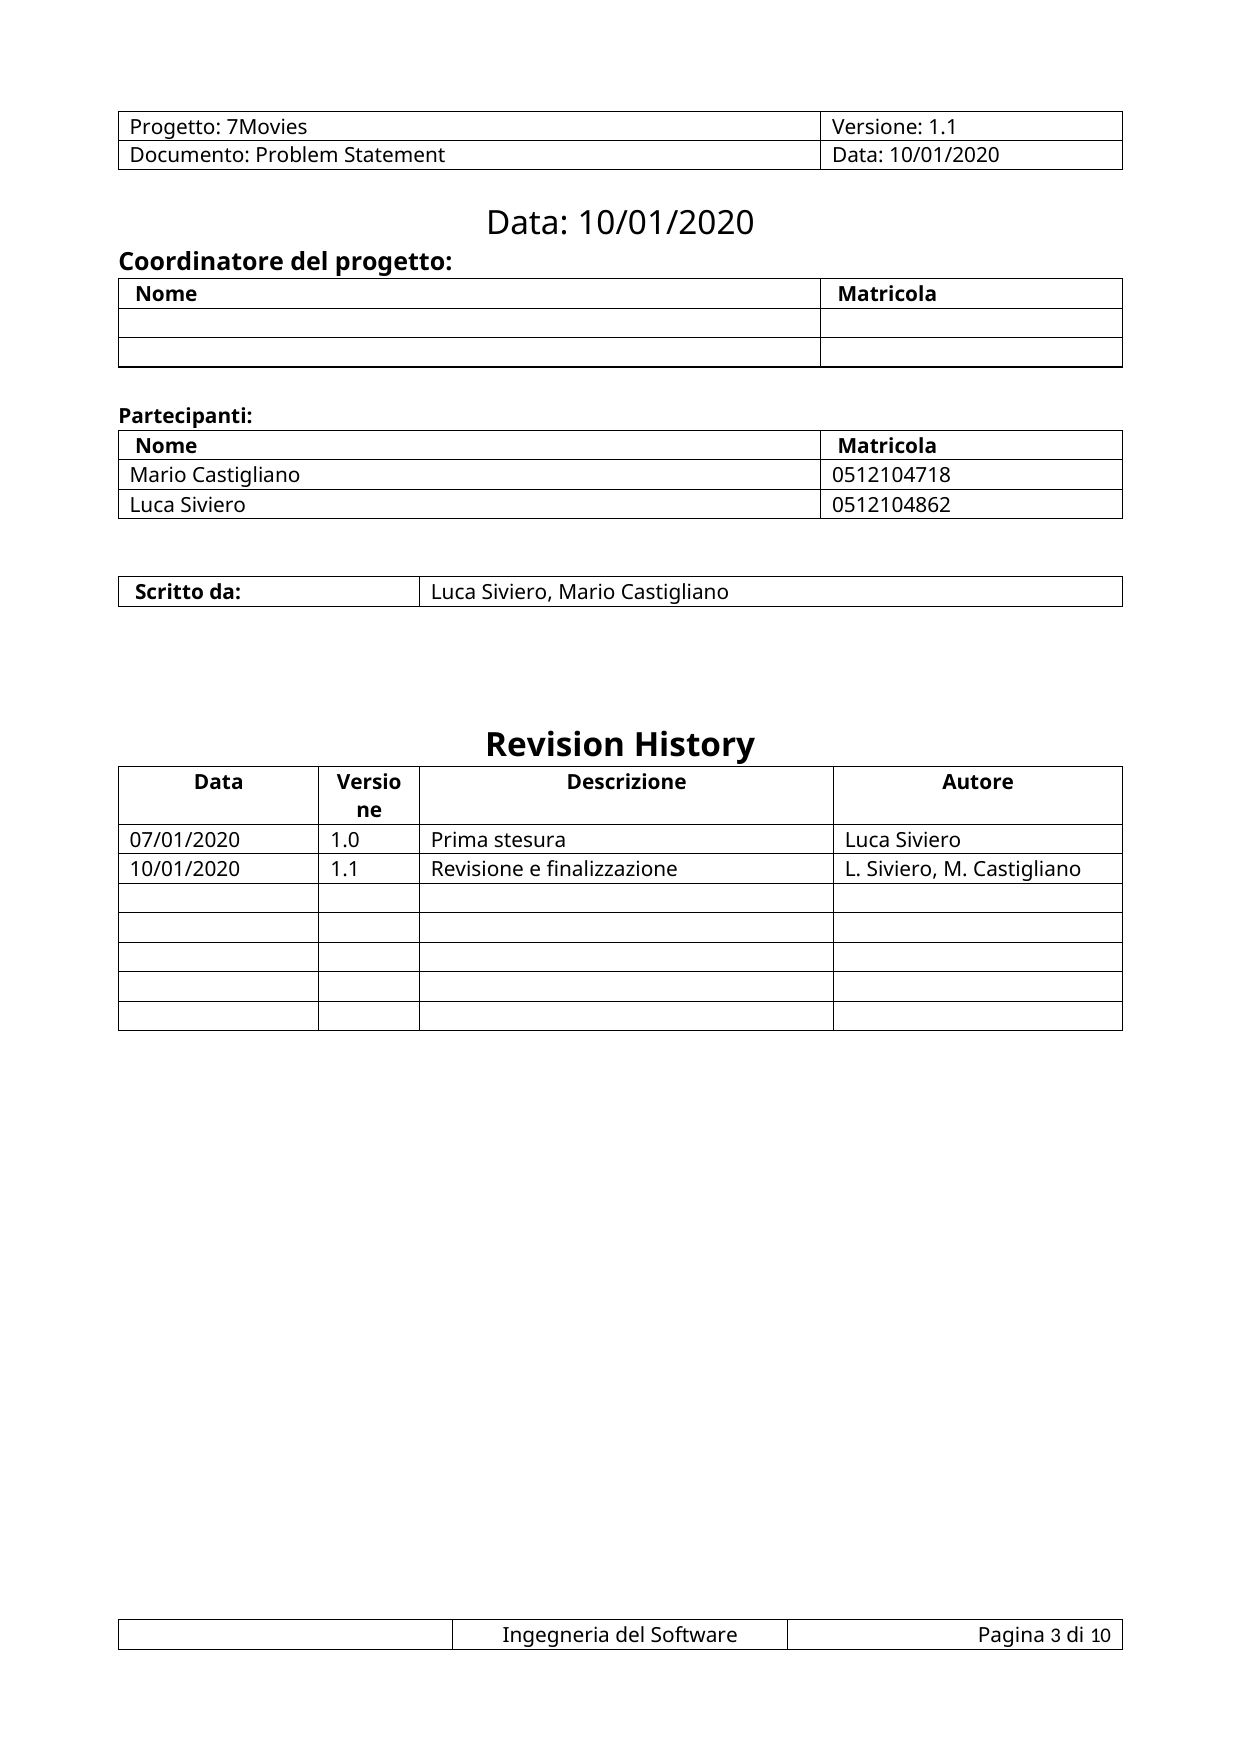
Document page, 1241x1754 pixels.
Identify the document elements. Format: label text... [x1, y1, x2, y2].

table_cell [319, 884, 419, 912]
table_cell [834, 913, 1122, 942]
table_cell [834, 1002, 1122, 1030]
table_cell [319, 913, 419, 942]
table_cell [420, 972, 833, 1001]
table_cell L. Siviero, M. Castigliano [834, 854, 1122, 883]
table_header Versione [319, 767, 419, 824]
table_cell [119, 1002, 318, 1030]
table_header Nome [119, 279, 820, 307]
table_cell [834, 943, 1122, 971]
table_header Data [119, 767, 318, 824]
table_cell [834, 884, 1122, 912]
text Partecipanti: [118, 401, 1122, 430]
table_cell [119, 943, 318, 971]
table_header Matricola [821, 431, 1122, 459]
table_cell 1.0 [319, 825, 419, 853]
table_cell [420, 913, 833, 942]
table_cell [420, 1002, 833, 1030]
table_cell 0512104718 [821, 460, 1122, 489]
table_cell [319, 1002, 419, 1030]
table_cell [420, 884, 833, 912]
table_header Nome [119, 431, 820, 459]
table_cell 1.1 [319, 854, 419, 883]
table_cell Luca Siviero [119, 490, 820, 518]
table_header Matricola [821, 279, 1122, 307]
table_cell [319, 943, 419, 971]
table_header Descrizione [420, 767, 833, 824]
text Data: 10/01/2020 [118, 198, 1122, 244]
table_cell 10/01/2020 [119, 854, 318, 883]
table_header Luca Siviero, Mario Castigliano [420, 577, 1122, 606]
table_header Scritto da: [119, 577, 419, 606]
table_cell Prima stesura [420, 825, 833, 853]
table_cell [821, 309, 1122, 337]
table_cell [119, 338, 820, 366]
table_cell 07/01/2020 [119, 825, 318, 853]
table_cell [420, 943, 833, 971]
table_cell [119, 913, 318, 942]
text Coordinatore del progetto: [118, 244, 1122, 278]
text Revision History [118, 721, 1122, 766]
table_cell [119, 972, 318, 1001]
table_cell [119, 884, 318, 912]
table_cell Luca Siviero [834, 825, 1122, 853]
table_cell 0512104862 [821, 490, 1122, 518]
table_cell [319, 972, 419, 1001]
table_cell Revisione e finalizzazione [420, 854, 833, 883]
table_cell Mario Castigliano [119, 460, 820, 489]
table_cell [821, 338, 1122, 366]
table_header Autore [834, 767, 1122, 824]
table_cell [834, 972, 1122, 1001]
table_cell [119, 309, 820, 337]
